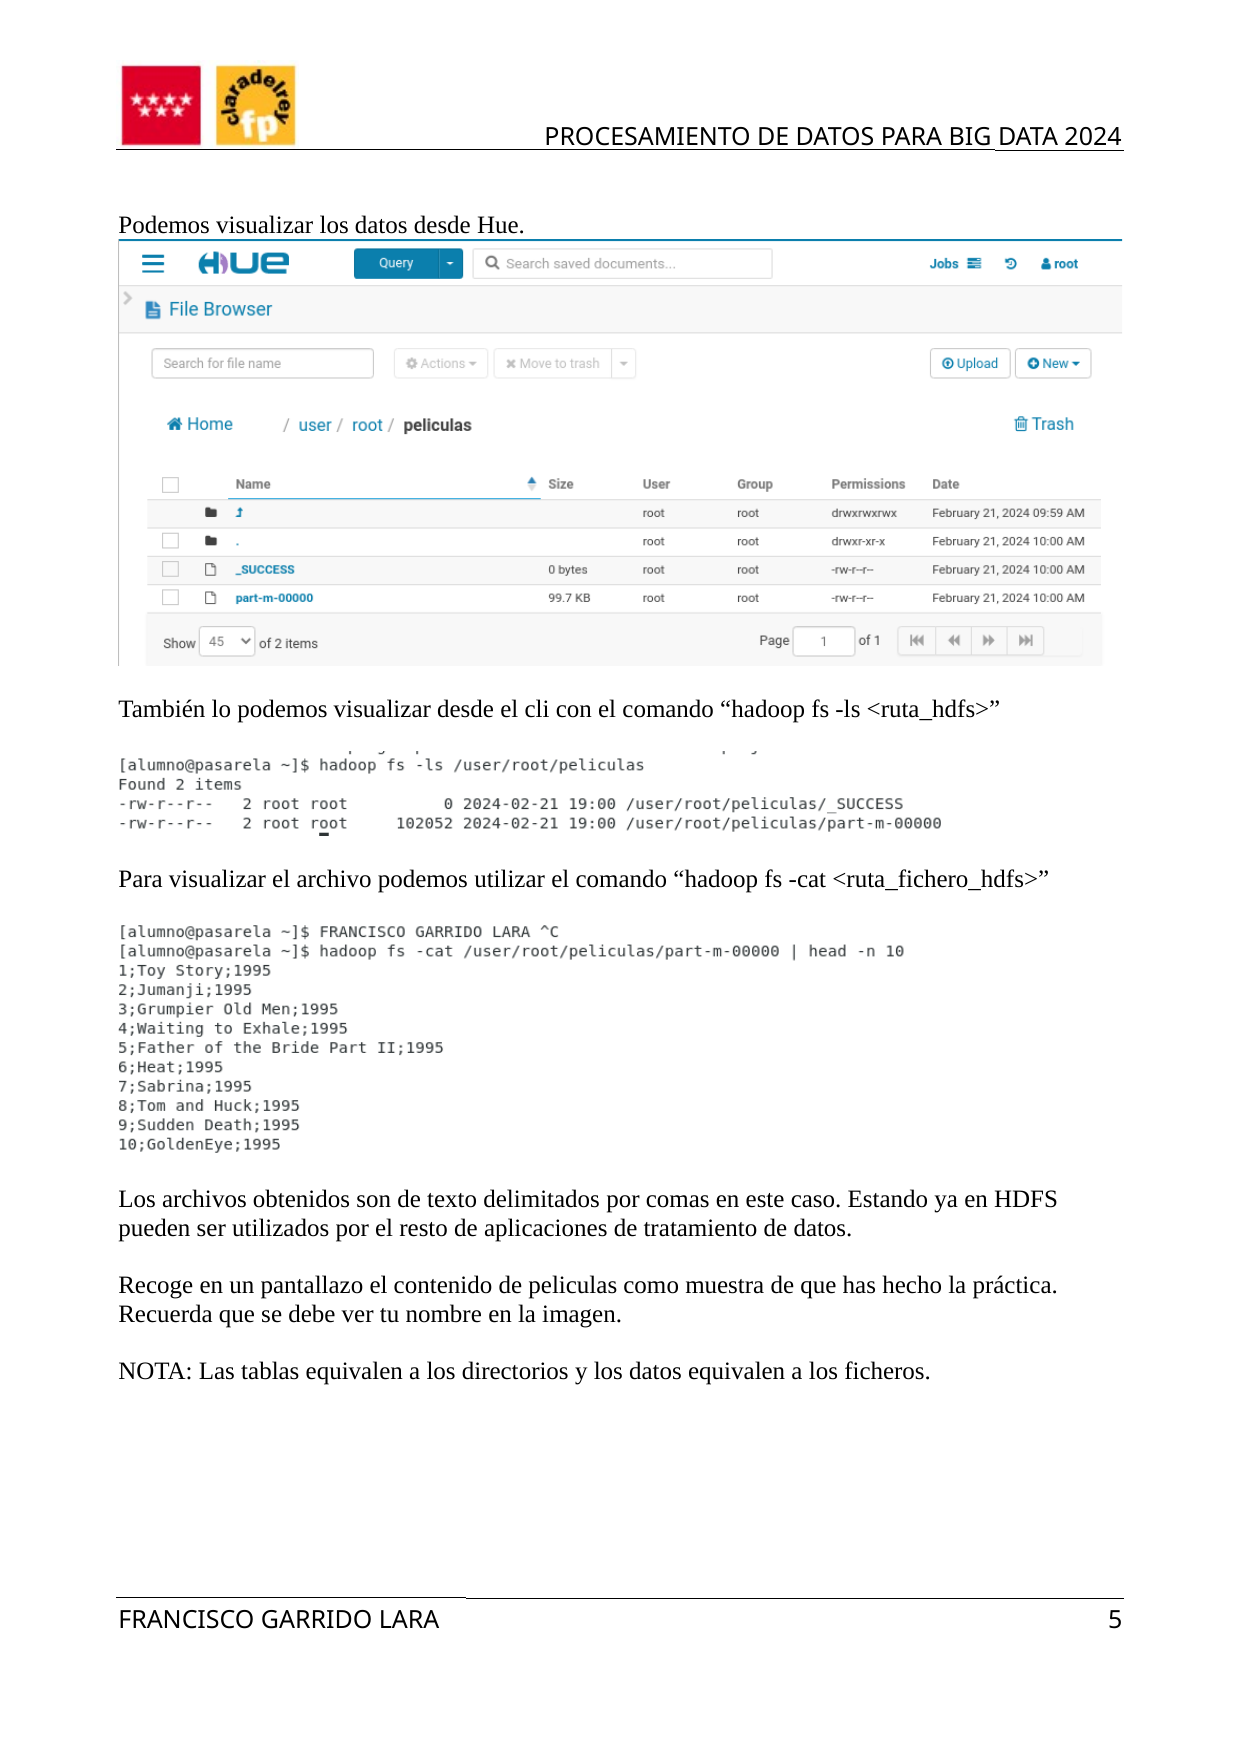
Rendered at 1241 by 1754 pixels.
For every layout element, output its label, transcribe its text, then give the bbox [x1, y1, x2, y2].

text Podemos visualizar los datos desde Hue. [118, 210, 1122, 239]
picture [118, 239, 1123, 666]
text Para visualizar el archivo podemos utilizar el comando “hadoop fs -cat <ruta_fichero_hdfs>” [118, 836, 1122, 893]
picture [118, 751, 1123, 836]
text NOTA: Las tablas equivalen a los directorios y los datos equivalen a los ficheros. [118, 1356, 1122, 1385]
text También lo podemos visualizar desde el cli con el comando “hadoop fs -ls <ruta_hdfs>” [118, 666, 1122, 723]
text Recoge en un pantallazo el contenido de peliculas como muestra de que has hecho la práctica. Recuerda que se debe ver tu nombre en la imagen. [118, 1270, 1122, 1328]
text Los archivos obtenidos son de texto delimitados por comas en este caso. Estando ya en HDFS pueden ser utilizados por el resto de aplicaciones de tratamiento de datos. [118, 1156, 1122, 1270]
picture [118, 922, 1123, 1156]
picture [116, 60, 299, 149]
